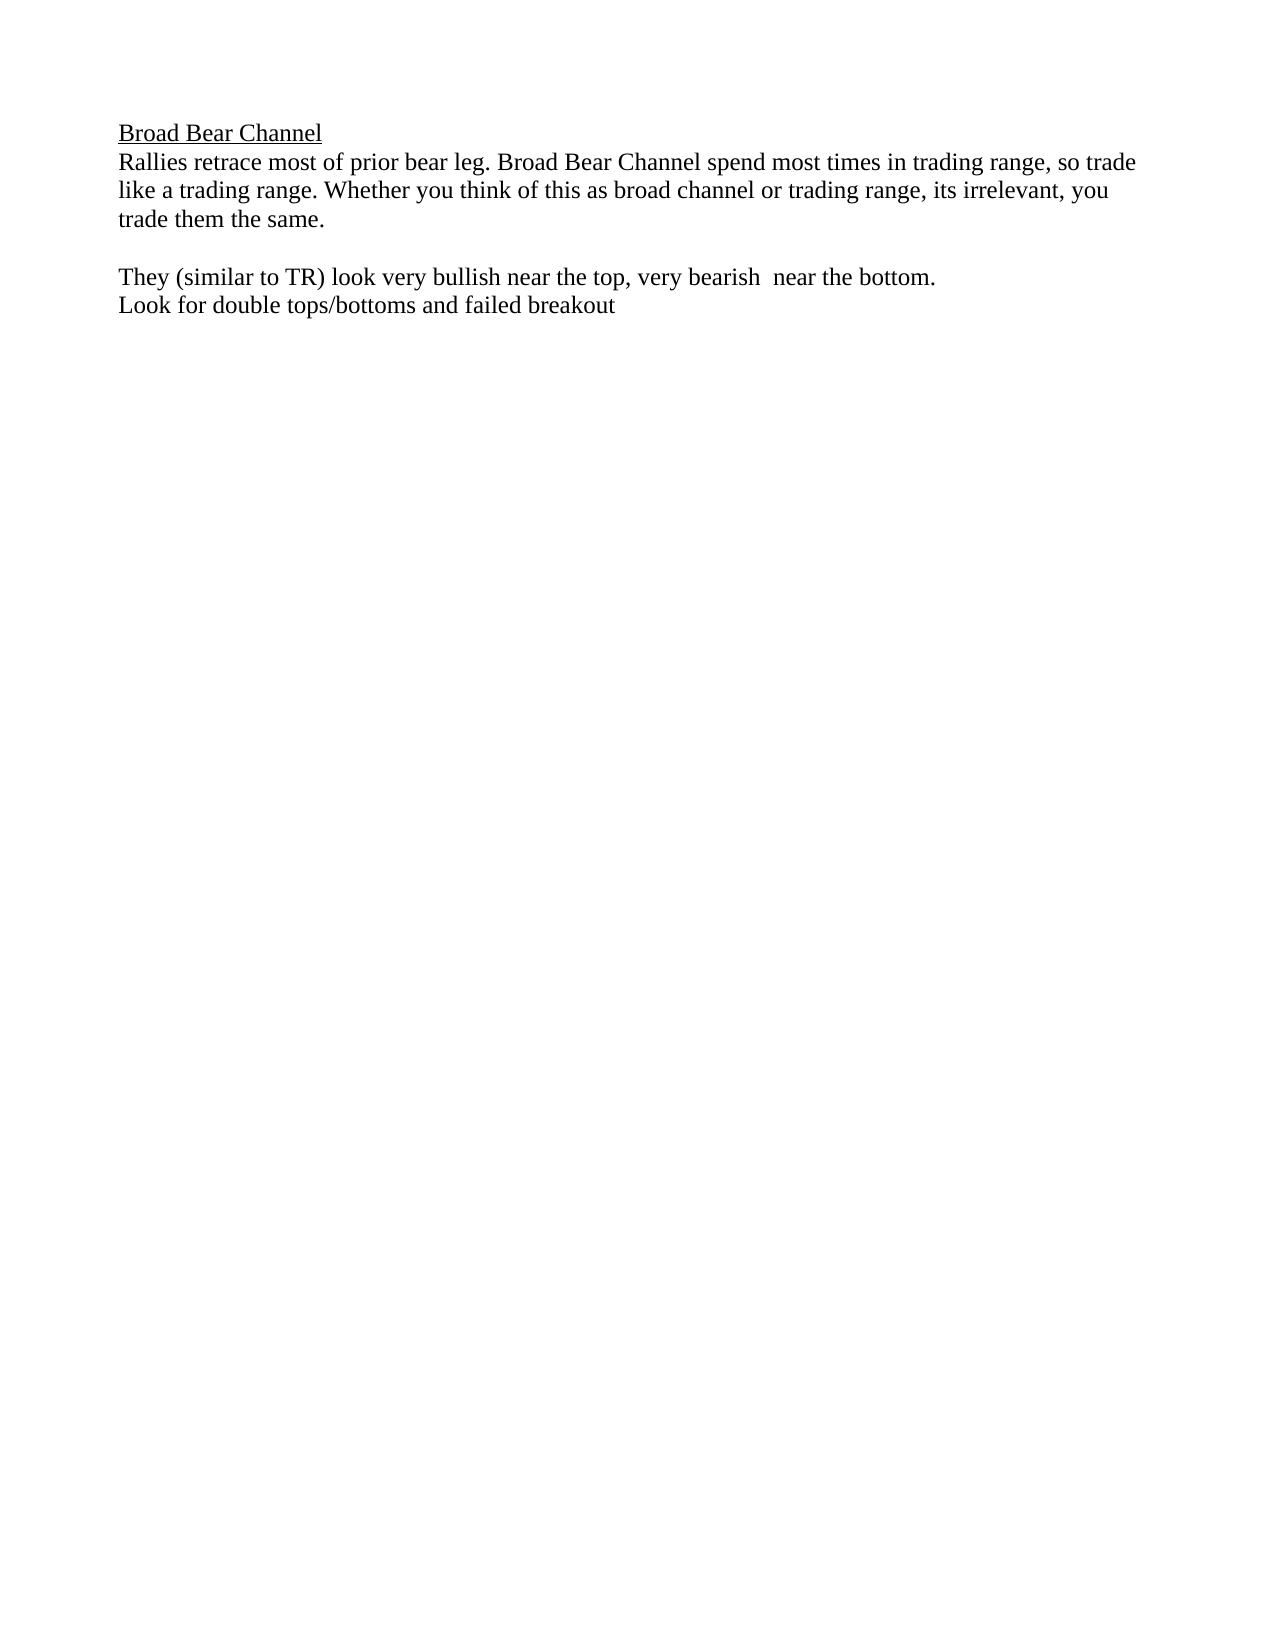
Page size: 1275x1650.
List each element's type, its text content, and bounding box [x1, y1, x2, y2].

text They (similar to TR) look very bullish near the top, very bearish near the bottom. [118, 262, 1157, 291]
text Broad Bear Channel [118, 118, 1157, 147]
text Look for double tops/bottoms and failed breakout [118, 291, 1157, 319]
text Rallies retrace most of prior bear leg. Broad Bear Channel spend most times in trading range, so trade like a trading range. Whether you think of this as broad channel or trading range, its irrelevant, you trade them the same. [118, 147, 1157, 233]
